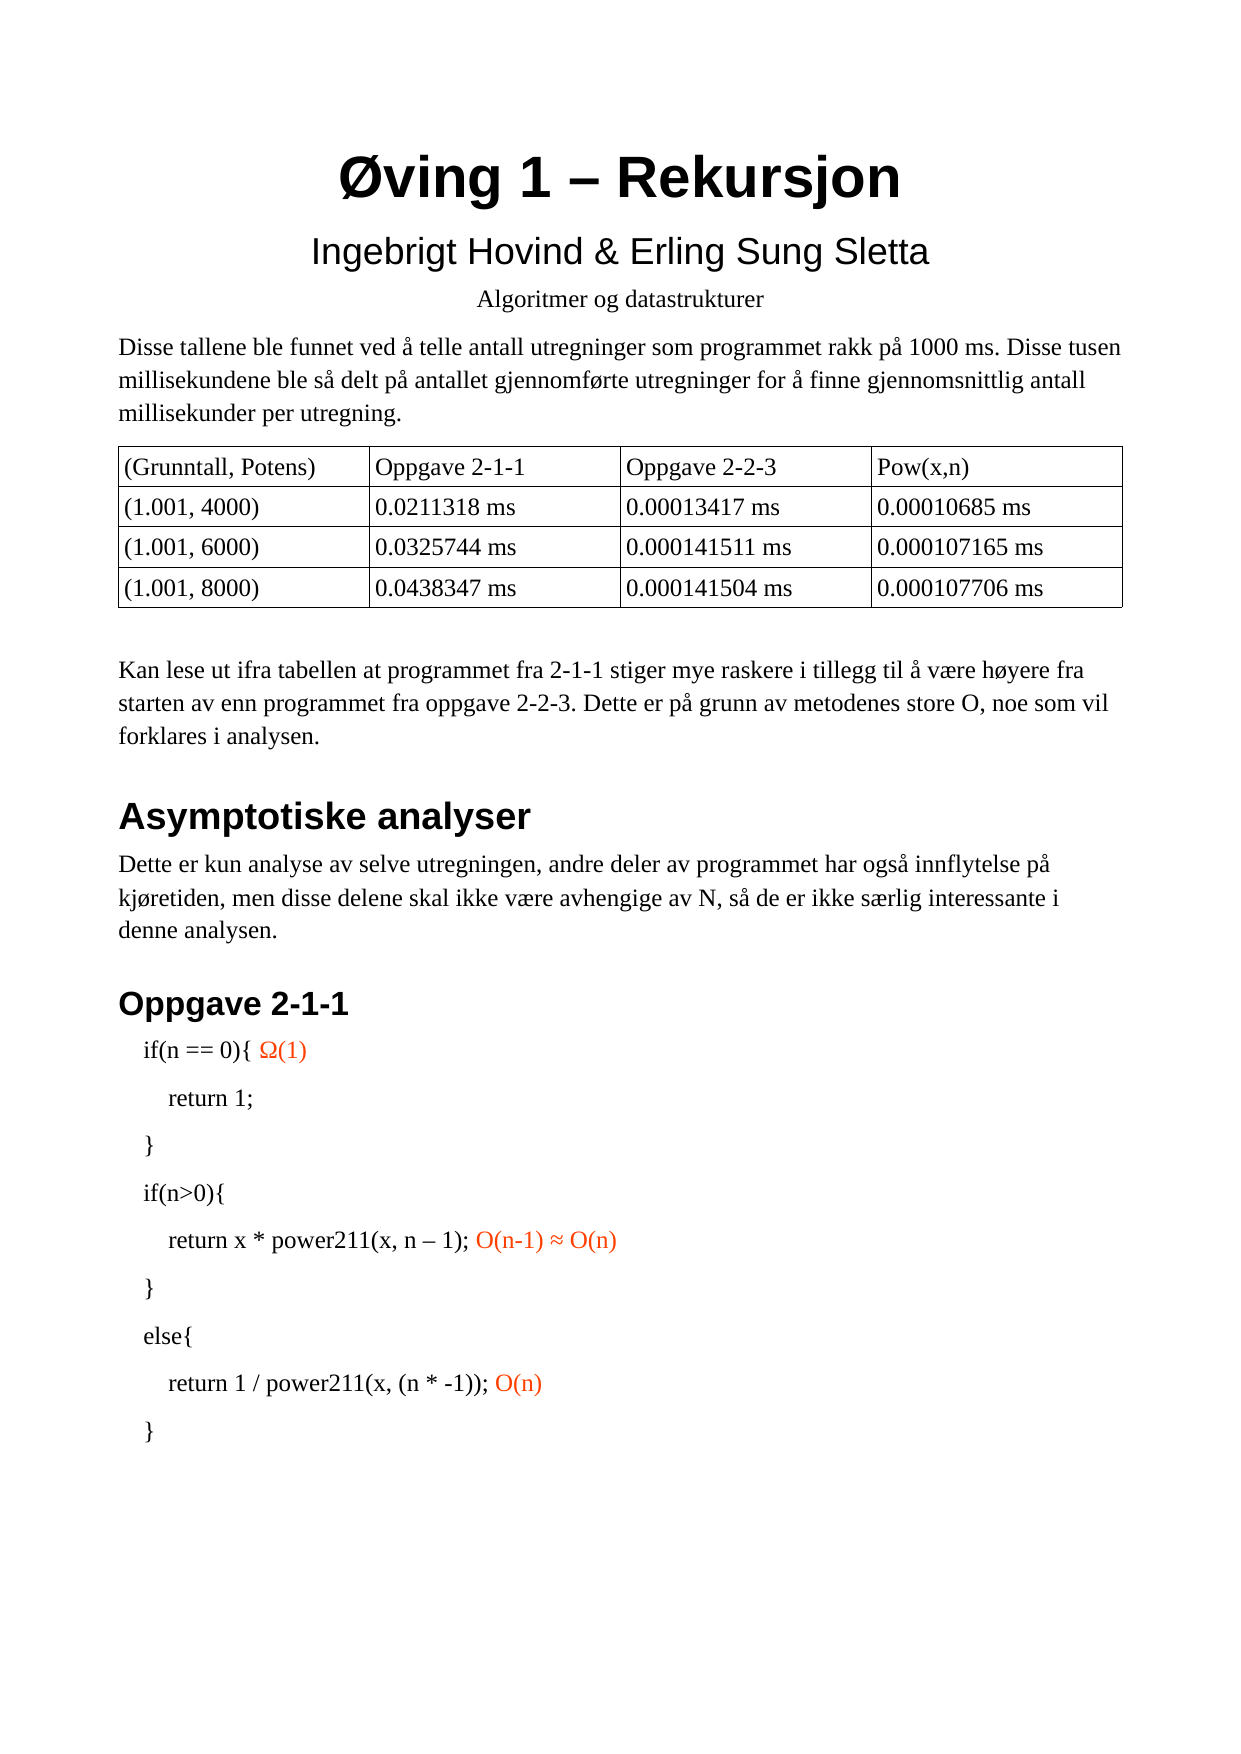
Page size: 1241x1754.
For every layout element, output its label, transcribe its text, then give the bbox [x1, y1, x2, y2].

text Dette er kun analyse av selve utregningen, andre deler av programmet har også innflytelse på kjøretiden, men disse delene skal ikke være avhengige av N, så de er ikke særlig interessante i denne analysen. [118, 849, 1122, 944]
text return 1 / power211(x, (n * -1)); O(n) [118, 1368, 1122, 1397]
table_cell 0.0438347 ms [370, 568, 620, 607]
text Disse tallene ble funnet ved å telle antall utregninger som programmet rakk på 1000 ms. Disse tusen millisekundene ble så delt på antallet gjennomførte utregninger for å finne gjennomsnittlig antall millisekunder per utregning. [118, 332, 1122, 427]
table_cell 0.000107165 ms [872, 527, 1122, 567]
table_cell 0.0211318 ms [370, 487, 620, 526]
table_cell 0.0325744 ms [370, 527, 620, 567]
table_header (Grunntall, Potens) [119, 447, 369, 486]
subtitle Oppgave 2-1-1 [118, 984, 1122, 1023]
table_cell 0.00010685 ms [872, 487, 1122, 526]
text else{ [118, 1321, 1122, 1349]
text Algoritmer og datastrukturer [118, 284, 1122, 313]
text } [118, 1130, 1122, 1159]
table_cell 0.000141511 ms [621, 527, 871, 567]
table_header Oppgave 2-2-3 [621, 447, 871, 486]
table_header Pow(x,n) [872, 447, 1122, 486]
text } [118, 1273, 1122, 1302]
subtitle Asymptotiske analyser [118, 793, 1122, 837]
table_cell 0.000107706 ms [872, 568, 1122, 607]
text if(n>0){ [118, 1178, 1122, 1207]
table_cell (1.001, 6000) [119, 527, 369, 567]
table_cell (1.001, 8000) [119, 568, 369, 607]
text if(n == 0){ Ω(1) [118, 1035, 1122, 1064]
table_cell 0.000141504 ms [621, 568, 871, 607]
title Øving 1 – Rekursjon [118, 143, 1122, 210]
subtitle Ingebrigt Hovind & Erling Sung Sletta [118, 229, 1122, 272]
table_cell (1.001, 4000) [119, 487, 369, 526]
table_header Oppgave 2-1-1 [370, 447, 620, 486]
text Kan lese ut ifra tabellen at programmet fra 2-1-1 stiger mye raskere i tillegg til å være høyere fra starten av enn programmet fra oppgave 2-2-3. Dette er på grunn av metodenes store O, noe som vil forklares i analysen. [118, 655, 1122, 749]
text return x * power211(x, n – 1); O(n-1) ≈ O(n) [118, 1226, 1122, 1254]
text } [118, 1416, 1122, 1445]
text return 1; [118, 1083, 1122, 1112]
table_cell 0.00013417 ms [621, 487, 871, 526]
